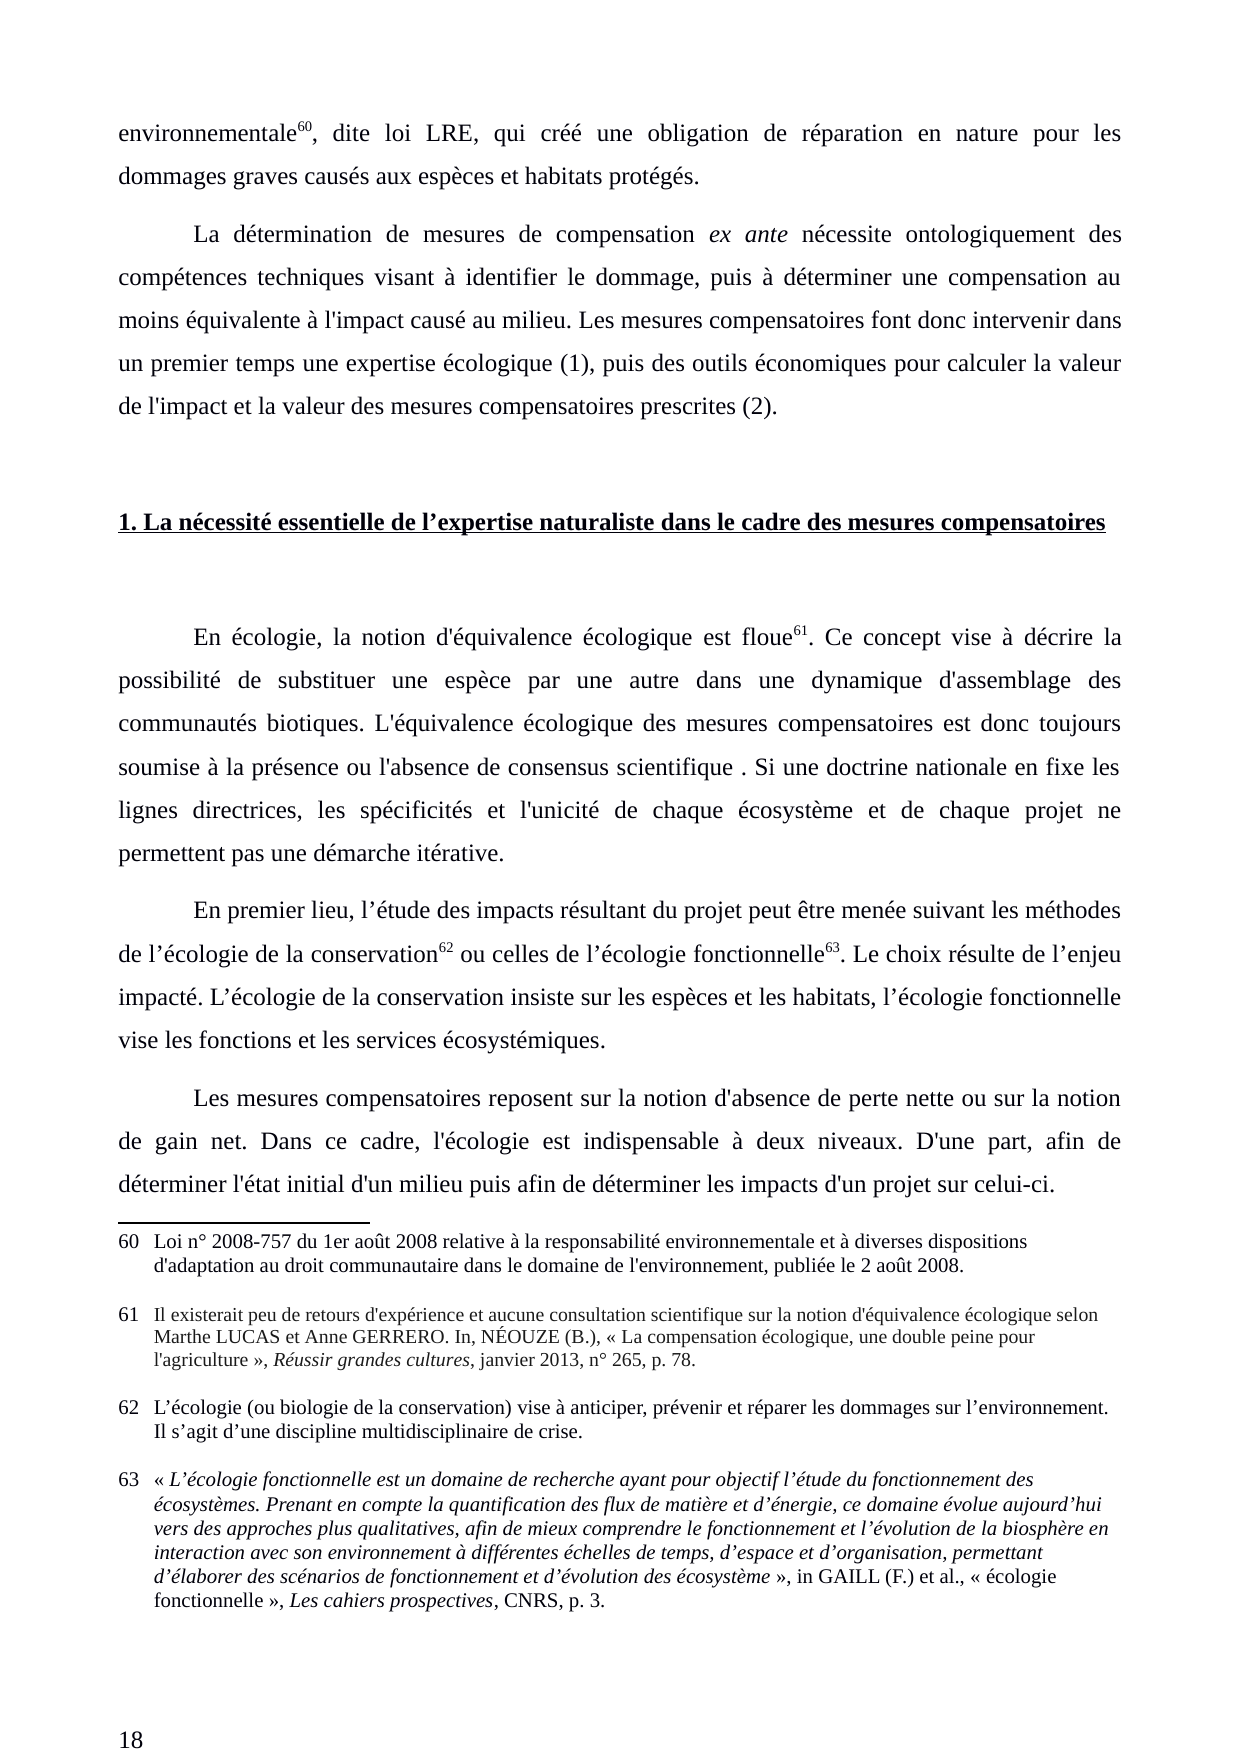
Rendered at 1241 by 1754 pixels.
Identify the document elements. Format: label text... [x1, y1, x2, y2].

text Les mesures compensatoires reposent sur la notion d'absence de perte nette ou sur la notion de gain net. Dans ce cadre, l'écologie est indispensable à deux niveaux. D'une part, afin de déterminer l'état initial d'un milieu puis afin de déterminer les impacts d'un projet sur celui-ci. [118, 1083, 1122, 1198]
text La détermination de mesures de compensation ex ante nécessite ontologiquement des compétences techniques visant à identifier le dommage, puis à déterminer une compensation au moins équivalente à l'impact causé au milieu. Les mesures compensatoires font donc intervenir dans un premier temps une expertise écologique (1), puis des outils économiques pour calculer la valeur de l'impact et la valeur des mesures compensatoires prescrites (2). [118, 219, 1122, 420]
text En premier lieu, l’étude des impacts résultant du projet peut être menée suivant les méthodes de l’écologie de la conservation ou celles de l’écologie fonctionnelle. Le choix résulte de l’enjeu impacté. L’écologie de la conservation insiste sur les espèces et les habitats, l’écologie fonctionnelle vise les fonctions et les services écosystémiques. [118, 896, 1122, 1054]
text Il existerait peu de retours d'expérience et aucune consultation scientifique sur la notion d'équivalence écologique selon Marthe LUCAS et Anne GERRERO. In, NÉOUZE (B.), « La compensation écologique, une double peine pour l'agriculture », Réussir grandes cultures, janvier 2013, n° 265, p. 78. [118, 1301, 1122, 1371]
text environnementale, dite loi LRE, qui créé une obligation de réparation en nature pour les dommages graves causés aux espèces et habitats protégés. [118, 118, 1122, 190]
text Loi n° 2008-757 du 1er août 2008 relative à la responsabilité environnementale et à diverses dispositions d'adaptation au droit communautaire dans le domaine de l'environnement, publiée le 2 août 2008. [118, 1229, 1122, 1277]
text En écologie, la notion d'équivalence écologique est floue. Ce concept vise à décrire la possibilité de substituer une espèce par une autre dans une dynamique d'assemblage des communautés biotiques. L'équivalence écologique des mesures compensatoires est donc toujours soumise à la présence ou l'absence de consensus scientifique . Si une doctrine nationale en fixe les lignes directrices, les spécificités et l'unicité de chaque écosystème et de chaque projet ne permettent pas une démarche itérative. [118, 622, 1122, 867]
text L’écologie (ou biologie de la conservation) vise à anticiper, prévenir et réparer les dommages sur l’environnement. Il s’agit d’une discipline multidisciplinaire de crise. [118, 1395, 1122, 1443]
text 1. La nécessité essentielle de l’expertise naturaliste dans le cadre des mesures compensatoires [118, 507, 1122, 536]
text « L’écologie fonctionnelle est un domaine de recherche ayant pour objectif l’étude du fonctionnement des écosystèmes. Prenant en compte la quantification des flux de matière et d’énergie, ce domaine évolue aujourd’hui vers des approches plus qualitatives, afin de mieux comprendre le fonctionnement et l’évolution de la biosphère en interaction avec son environnement à différentes échelles de temps, d’espace et d’organisation, permettant d’élaborer des scénarios de fonctionnement et d’évolution des écosystème », in GAILL (F.) et al., « écologie fonctionnelle », Les cahiers prospectives, CNRS, p. 3. [118, 1467, 1122, 1612]
